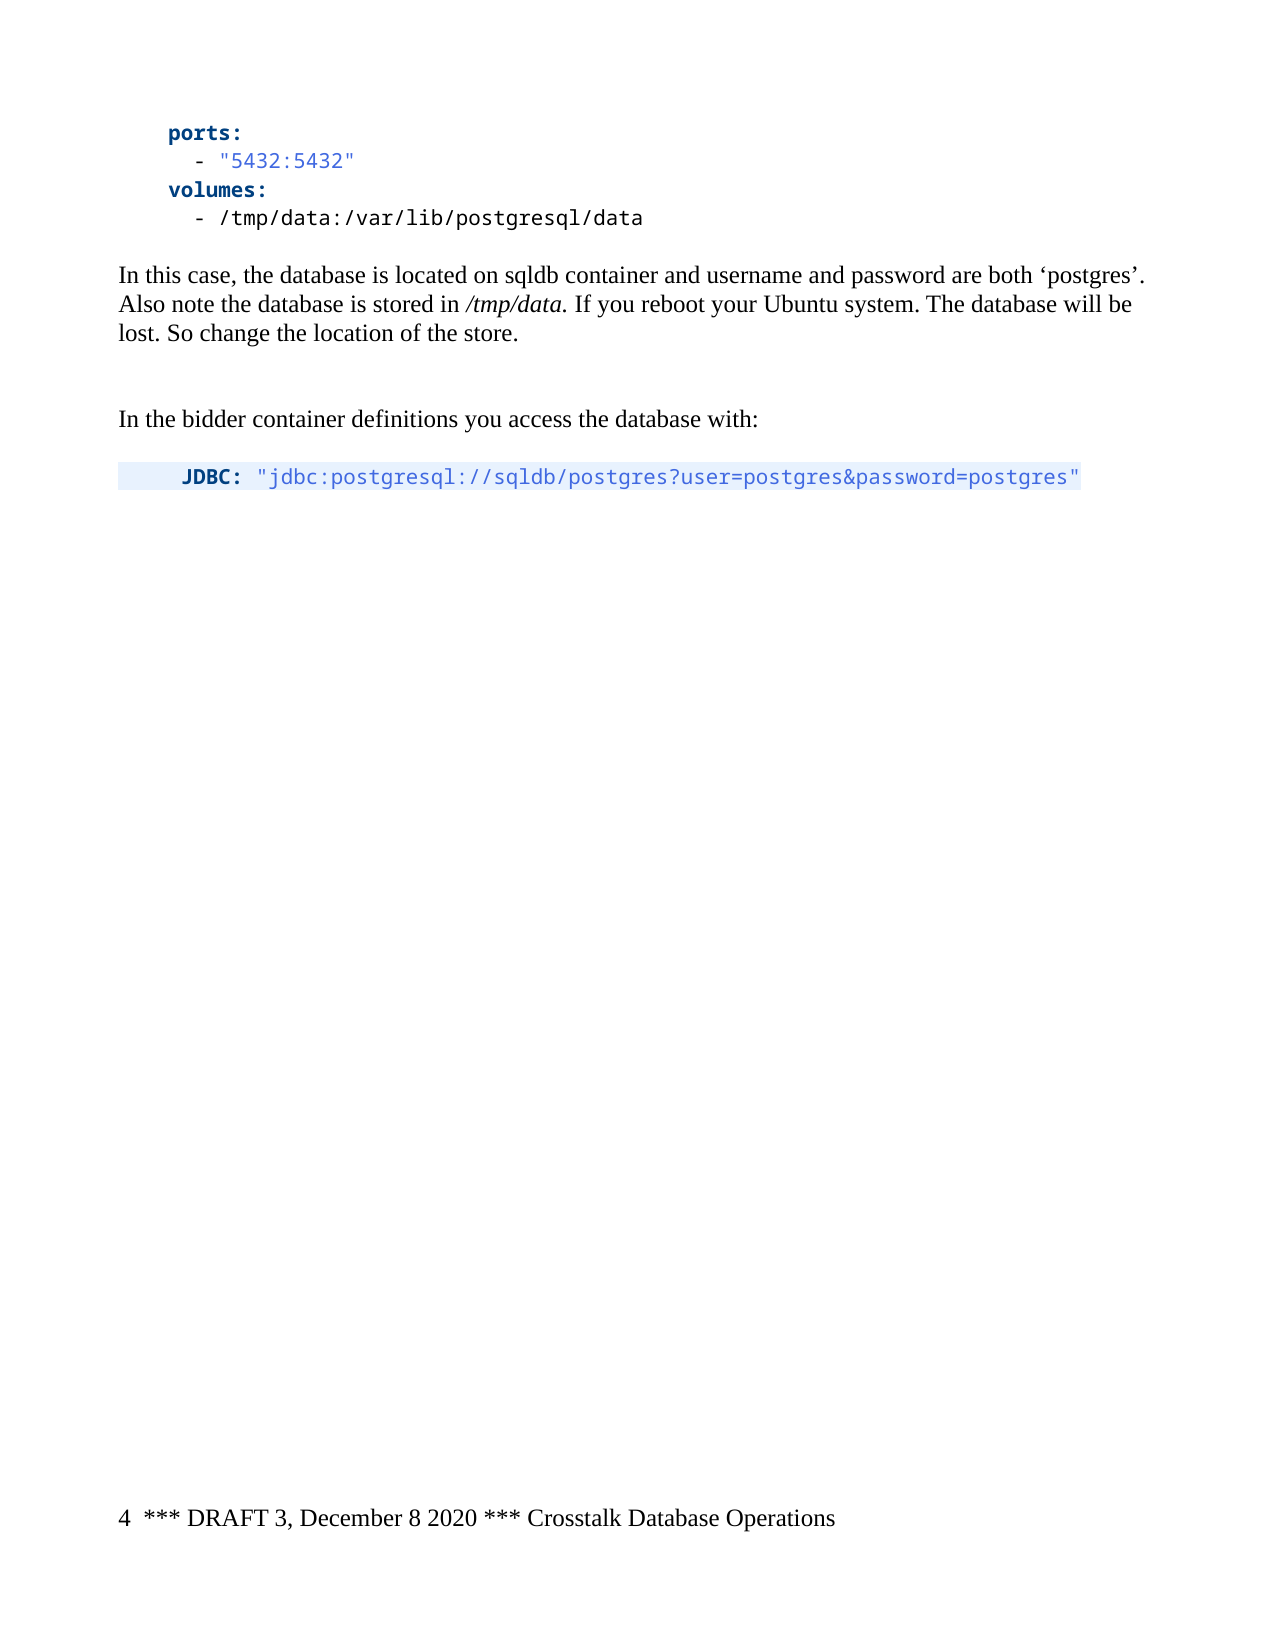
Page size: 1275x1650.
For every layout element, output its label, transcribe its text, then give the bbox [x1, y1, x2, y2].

text In the bidder container definitions you access the database with: [118, 404, 1157, 433]
text - "5432:5432" [118, 147, 1157, 175]
text - /tmp/data:/var/lib/postgresql/data [118, 203, 1157, 232]
text ports: [118, 118, 1157, 147]
text JDBC: "jdbc:postgresql://sqldb/postgres?user=postgres&password=postgres" [118, 462, 1157, 490]
text In this case, the database is located on sqldb container and username and password are both ‘postgres’. Also note the database is stored in /tmp/data. If you reboot your Ubuntu system. The database will be lost. So change the location of the store. [118, 261, 1157, 347]
text volumes: [118, 175, 1157, 203]
